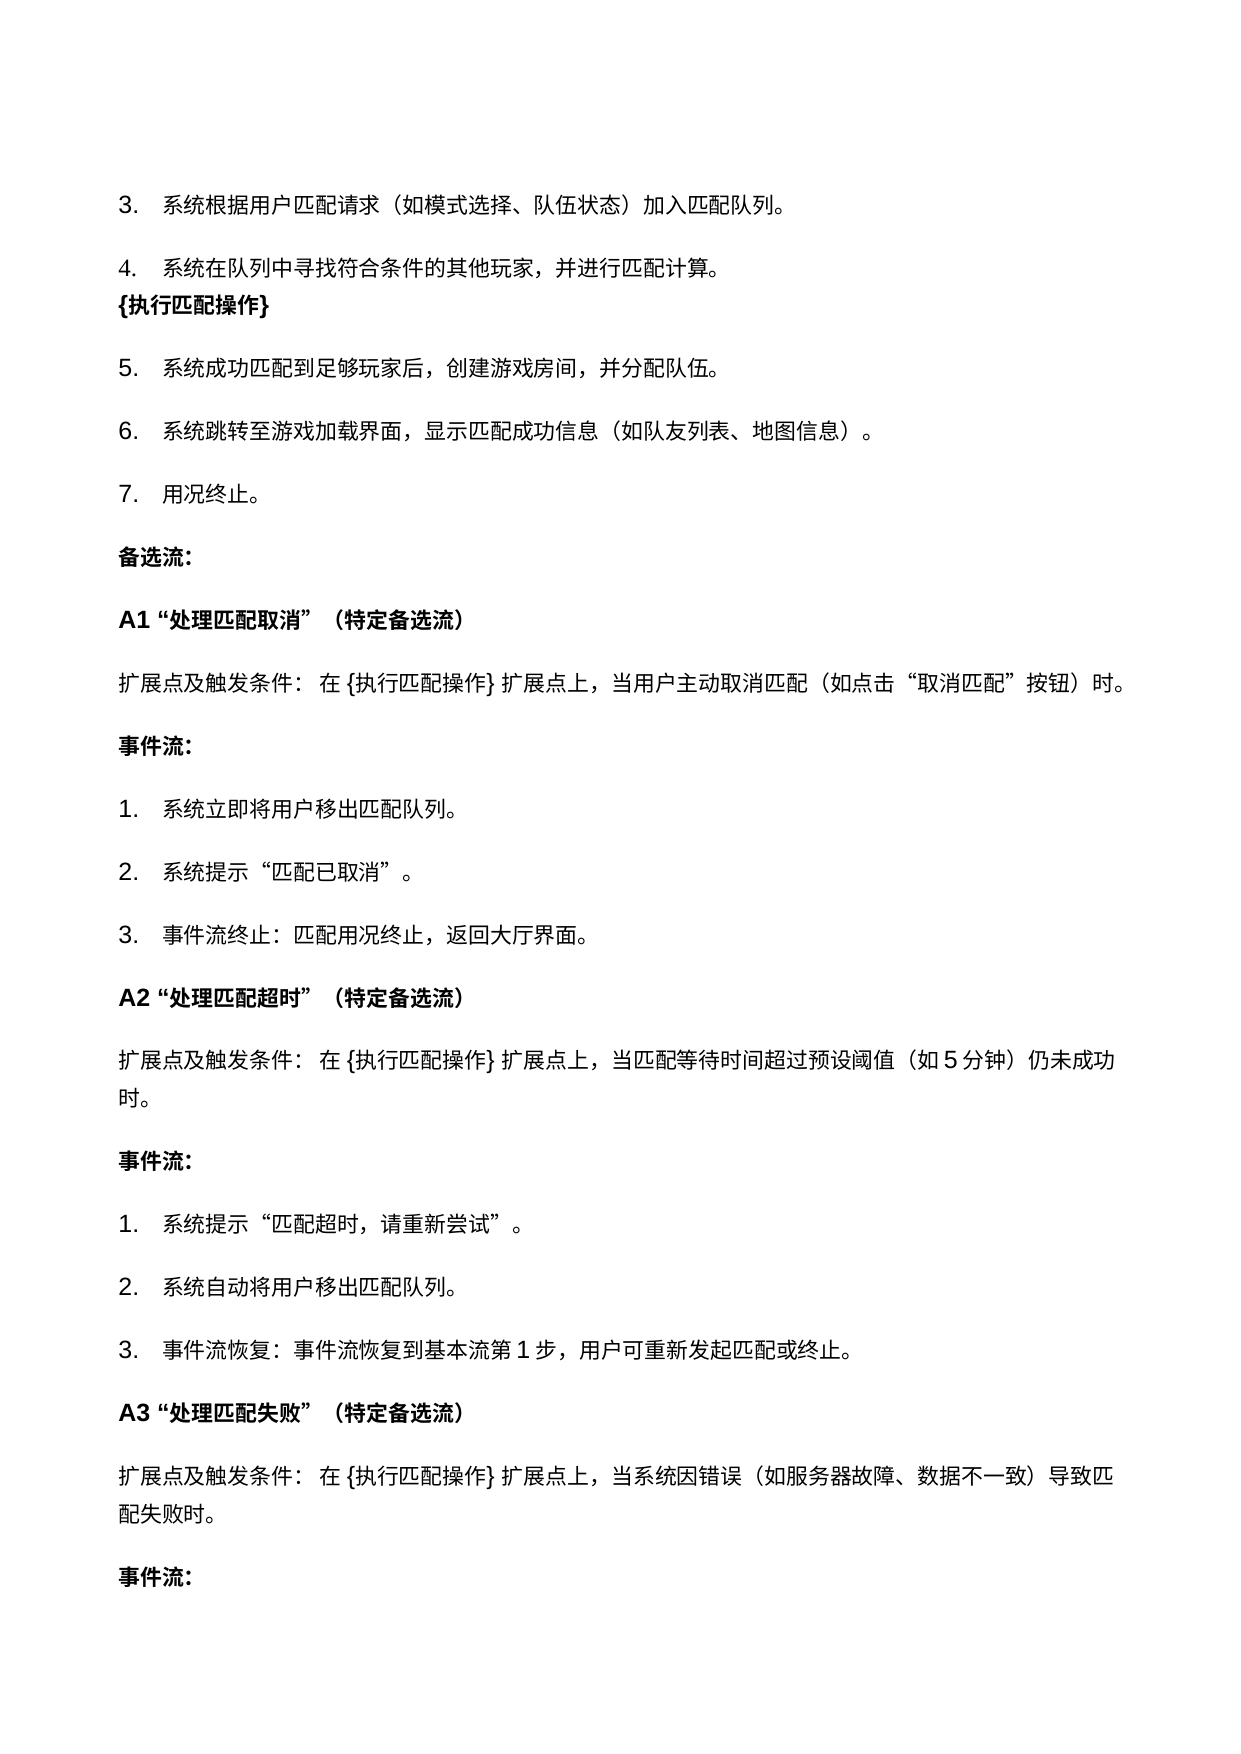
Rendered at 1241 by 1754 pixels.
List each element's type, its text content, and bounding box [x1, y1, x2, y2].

text 事件流： [118, 1560, 1122, 1591]
list 系统在队列中寻找符合条件的其他玩家，并进行匹配计算。 {执行匹配操作} [118, 251, 1122, 320]
text A2 “处理匹配超时”（特定备选流） [118, 981, 1122, 1012]
list 用况终止。 [118, 477, 1122, 509]
list 系统立即将用户移出匹配队列。 [118, 792, 1122, 823]
text A1 “处理匹配取消”（特定备选流） [118, 603, 1122, 635]
list 系统提示“匹配超时，请重新尝试”。 [118, 1207, 1122, 1239]
text 备选流： [118, 540, 1122, 572]
text 事件流： [118, 1144, 1122, 1176]
list 系统根据用户匹配请求（如模式选择、队伍状态）加入匹配队列。 [118, 188, 1122, 219]
list 事件流终止：匹配用况终止，返回大厅界面。 [118, 918, 1122, 949]
list 系统跳转至游戏加载界面，显示匹配成功信息（如队友列表、地图信息）。 [118, 414, 1122, 446]
list 系统自动将用户移出匹配队列。 [118, 1270, 1122, 1302]
text A3 “处理匹配失败”（特定备选流） [118, 1396, 1122, 1428]
text 扩展点及触发条件： 在 {执行匹配操作} 扩展点上，当匹配等待时间超过预设阈值（如5分钟）仍未成功时。 [118, 1043, 1122, 1113]
text 事件流： [118, 729, 1122, 761]
text 扩展点及触发条件： 在 {执行匹配操作} 扩展点上，当用户主动取消匹配（如点击“取消匹配”按钮）时。 [118, 666, 1122, 698]
list 系统提示“匹配已取消”。 [118, 855, 1122, 886]
list 事件流恢复：事件流恢复到基本流第1步，用户可重新发起匹配或终止。 [118, 1333, 1122, 1365]
list 系统成功匹配到足够玩家后，创建游戏房间，并分配队伍。 [118, 351, 1122, 383]
text 扩展点及触发条件： 在 {执行匹配操作} 扩展点上，当系统因错误（如服务器故障、数据不一致）导致匹配失败时。 [118, 1459, 1122, 1528]
